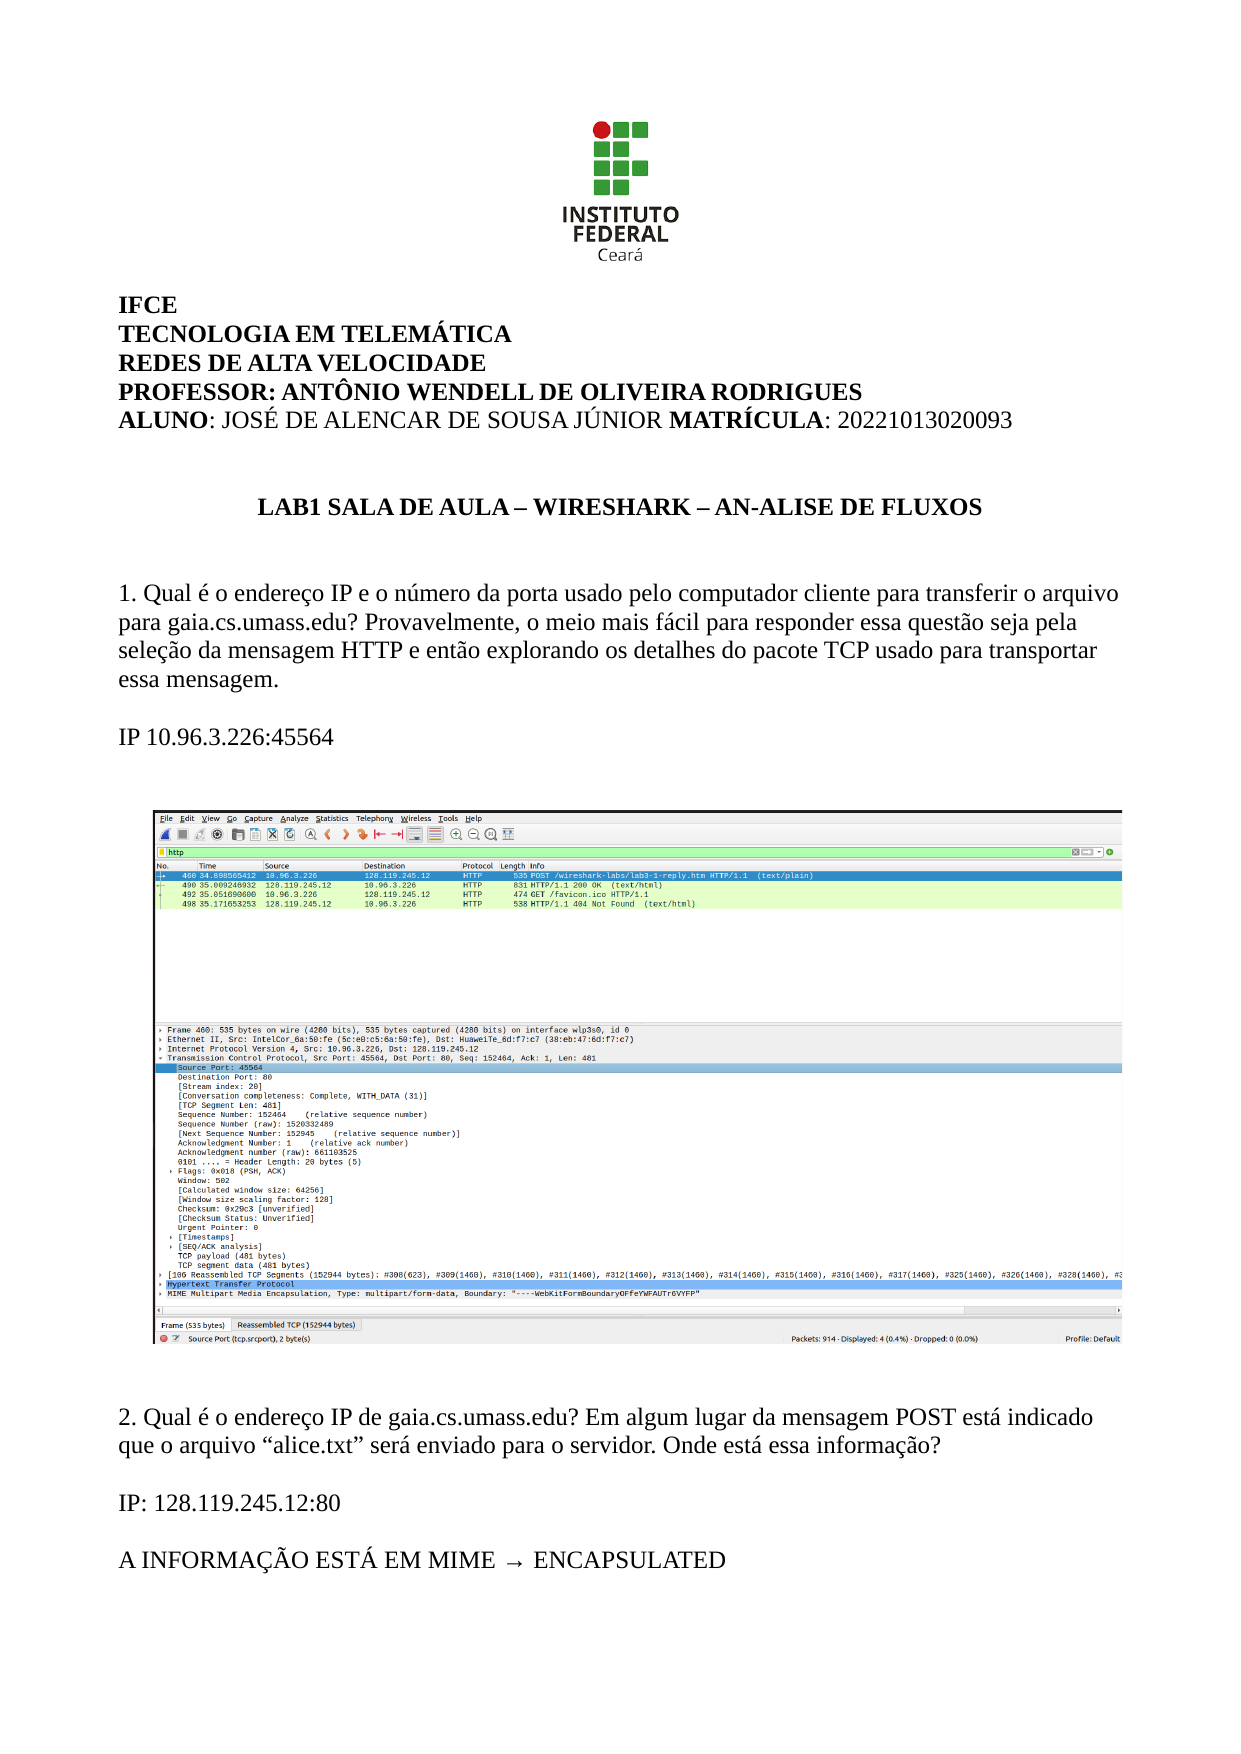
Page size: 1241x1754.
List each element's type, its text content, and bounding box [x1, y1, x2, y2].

picture [514, 118, 726, 268]
text que o arquivo “alice.txt” será enviado para o servidor. Onde está essa informação? [118, 1430, 1122, 1459]
text IP 10.96.3.226:45564 [118, 722, 1122, 751]
text A INFORMAÇÃO ESTÁ EM MIME → ENCAPSULATED [118, 1545, 1122, 1574]
text LAB1 SALA DE AULA – WIRESHARK – AN-ALISE DE FLUXOS [118, 492, 1122, 521]
text IFCE [118, 291, 1122, 319]
text PROFESSOR: ANTÔNIO WENDELL DE OLIVEIRA RODRIGUES [118, 377, 1122, 406]
text 1. Qual é o endereço IP e o número da porta usado pelo computador cliente para transferir o arquivo [118, 578, 1122, 607]
text TECNOLOGIA EM TELEMÁTICA [118, 319, 1122, 348]
text ALUNO: JOSÉ DE ALENCAR DE SOUSA JÚNIOR MATRÍCULA: 20221013020093 [118, 406, 1122, 434]
text para gaia.cs.umass.edu? Provavelmente, o meio mais fácil para responder essa questão seja pela [118, 607, 1122, 636]
text REDES DE ALTA VELOCIDADE [118, 348, 1122, 377]
text seleção da mensagem HTTP e então explorando os detalhes do pacote TCP usado para transportar [118, 636, 1122, 664]
text IP: 128.119.245.12:80 [118, 1488, 1122, 1517]
text 2. Qual é o endereço IP de gaia.cs.umass.edu? Em algum lugar da mensagem POST está indicado [118, 1402, 1122, 1430]
picture [152, 810, 1123, 1344]
text essa mensagem. [118, 664, 1122, 693]
